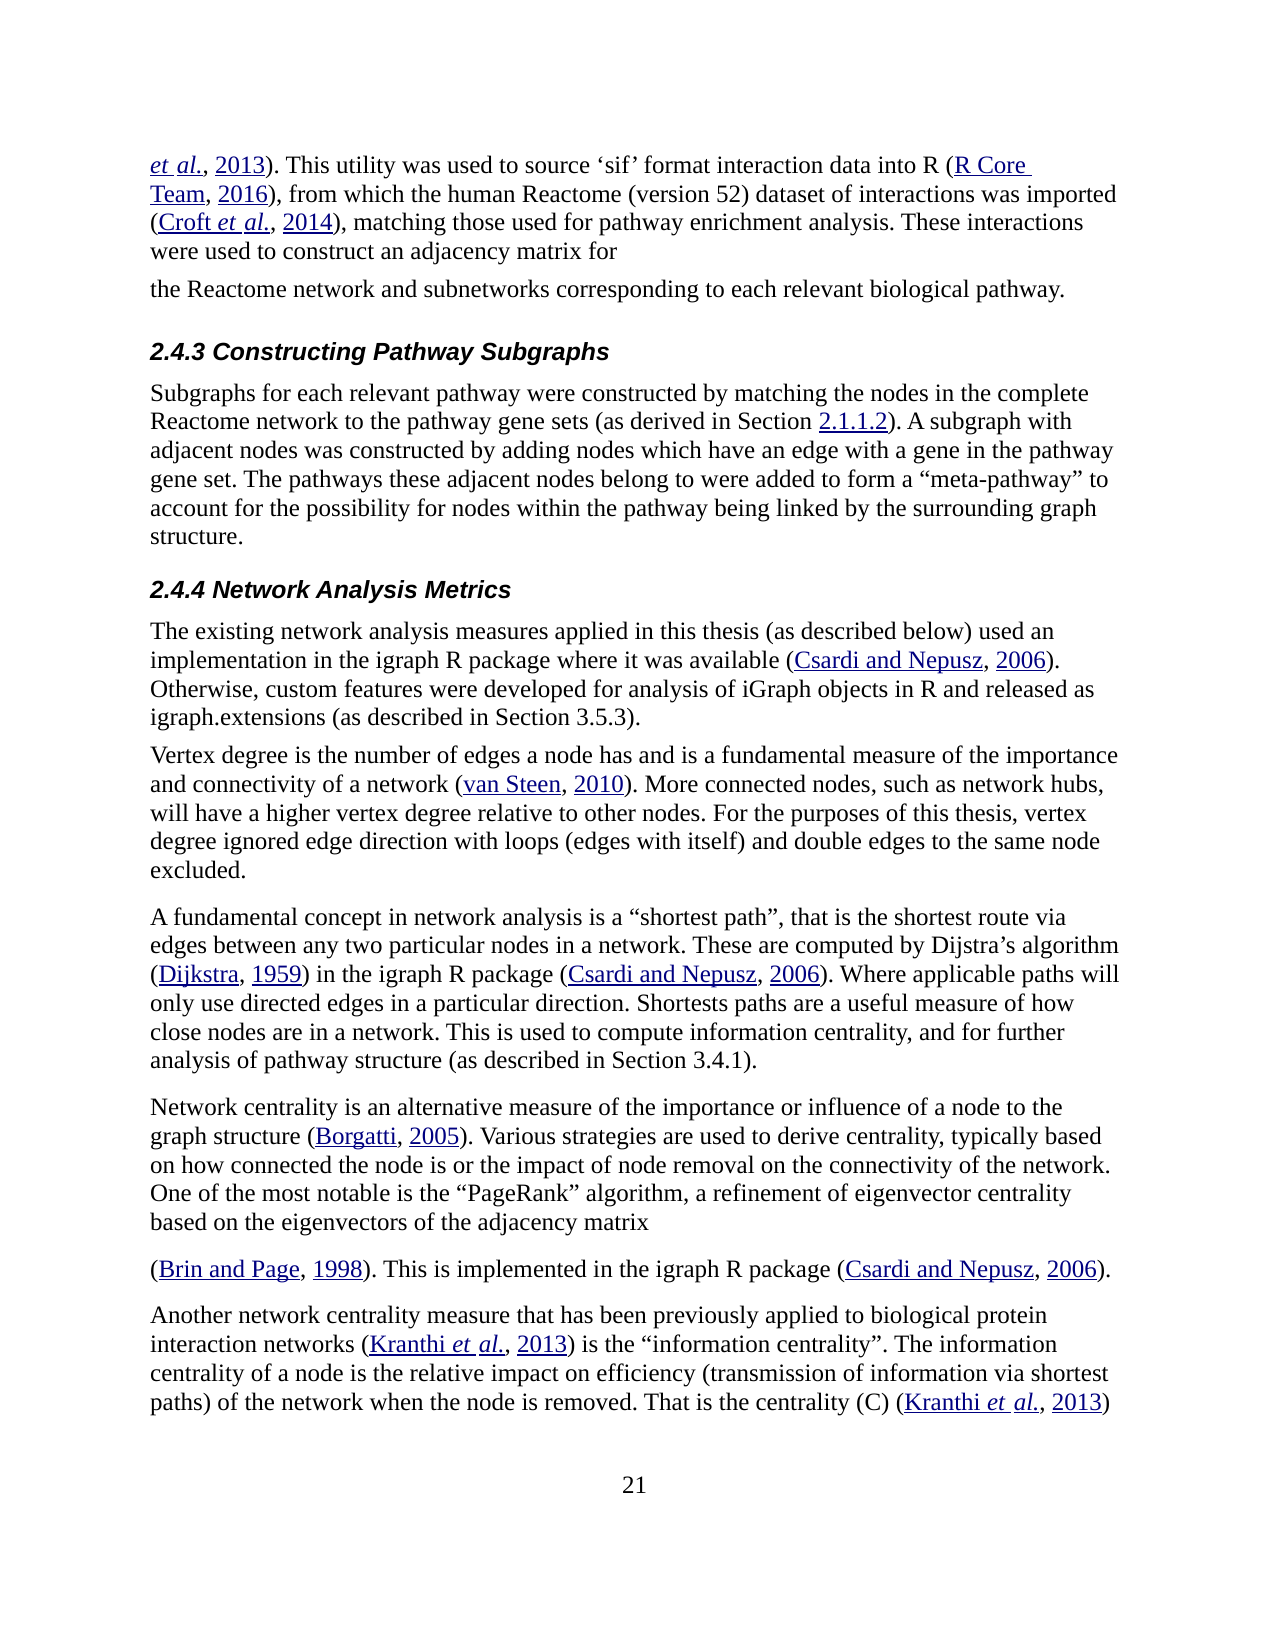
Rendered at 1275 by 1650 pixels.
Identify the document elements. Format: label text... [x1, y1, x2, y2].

text (Brin and Page, 1998). This is implemented in the igraph R package (Csardi and Nepusz, 2006). [150, 1254, 1125, 1283]
subtitle 2.4.4 Network Analysis Metrics [150, 575, 1125, 604]
text et al., 2013). This utility was used to source ‘sif’ format interaction data into R (R Core Team, 2016), from which the human Reactome (version 52) dataset of interactions was imported (Croft et al., 2014), matching those used for pathway enrichment analysis. These interactions were used to construct an adjacency matrix for [150, 150, 1125, 265]
text Another network centrality measure that has been previously applied to biological protein interaction networks (Kranthi et al., 2013) is the “information centrality”. The information centrality of a node is the relative impact on efficiency (transmission of information via shortest paths) of the network when the node is removed. That is the centrality (C) (Kranthi et al., 2013) [150, 1301, 1125, 1416]
text the Reactome network and subnetworks corresponding to each relevant biological pathway. [150, 274, 1125, 303]
text A fundamental concept in network analysis is a “shortest path”, that is the shortest route via edges between any two particular nodes in a network. These are computed by Dijstra’s algorithm (Dijkstra, 1959) in the igraph R package (Csardi and Nepusz, 2006). Where applicable paths will only use directed edges in a particular direction. Shortests paths are a useful measure of how close nodes are in a network. This is used to compute information centrality, and for further analysis of pathway structure (as described in Section 3.4.1). [150, 902, 1125, 1074]
text Vertex degree is the number of edges a node has and is a fundamental measure of the importance and connectivity of a network (van Steen, 2010). More connected nodes, such as network hubs, will have a higher vertex degree relative to other nodes. For the purposes of this thesis, vertex degree ignored edge direction with loops (edges with itself) and double edges to the same node excluded. [150, 740, 1125, 884]
text Subgraphs for each relevant pathway were constructed by matching the nodes in the complete Reactome network to the pathway gene sets (as derived in Section 2.1.1.2). A subgraph with adjacent nodes was constructed by adding nodes which have an edge with a gene in the pathway gene set. The pathways these adjacent nodes belong to were added to form a “meta-pathway” to account for the possibility for nodes within the pathway being linked by the surrounding graph structure. [150, 378, 1125, 550]
subtitle 2.4.3 Constructing Pathway Subgraphs [150, 337, 1125, 365]
text Network centrality is an alternative measure of the importance or influence of a node to the graph structure (Borgatti, 2005). Various strategies are used to derive centrality, typically based on how connected the node is or the impact of node removal on the connectivity of the network. One of the most notable is the “PageRank” algorithm, a refinement of eigenvector centrality based on the eigenvectors of the adjacency matrix [150, 1092, 1125, 1236]
text The existing network analysis measures applied in this thesis (as described below) used an implementation in the igraph R package where it was available (Csardi and Nepusz, 2006). Otherwise, custom features were developed for analysis of iGraph objects in R and released as igraph.extensions (as described in Section 3.5.3). [150, 616, 1125, 731]
